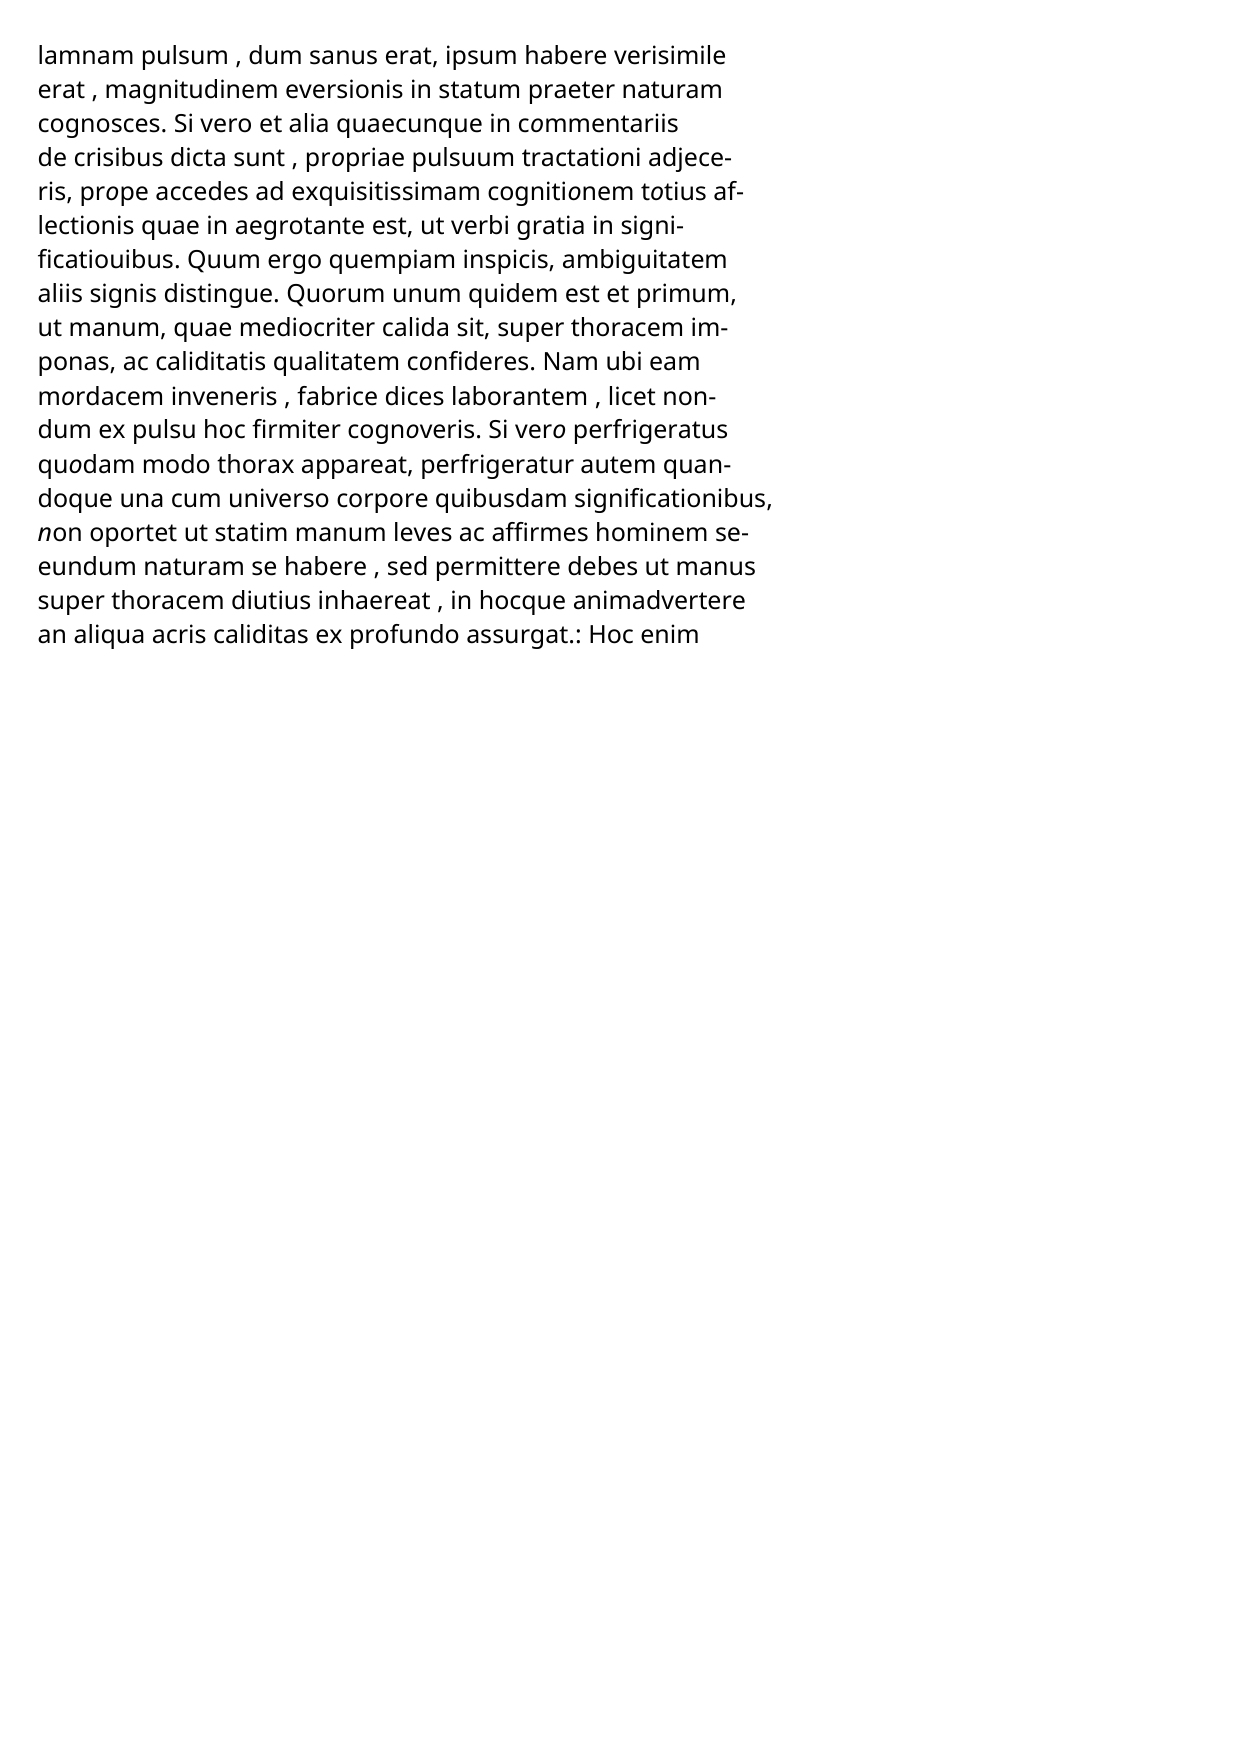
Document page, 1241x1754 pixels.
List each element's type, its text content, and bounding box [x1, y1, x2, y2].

text lamnam pulsum , dum sanus erat, ipsum habere verisimile erat , magnitudinem eversionis in statum praeter naturam cognosces. Si vero et alia quaecunque in commentariis de crisibus dicta sunt , propriae pulsuum tractationi adjece- ris, prope accedes ad exquisitissimam cognitionem totius af- lectionis quae in aegrotante est, ut verbi gratia in signi- ficatiouibus. Quum ergo quempiam inspicis, ambiguitatem aliis signis distingue. Quorum unum quidem est et primum, ut manum, quae mediocriter calida sit, super thoracem im- ponas, ac caliditatis qualitatem confideres. Nam ubi eam mordacem inveneris , fabrice dices laborantem , licet non- dum ex pulsu hoc firmiter cognoveris. Si vero perfrigeratus quodam modo thorax appareat, perfrigeratur autem quan- doque una cum universo corpore quibusdam significationibus, non oportet ut statim manum leves ac affirmes hominem se- eundum naturam se habere , sed permittere debes ut manus super thoracem diutius inhaereat , in hocque animadvertere an aliqua acris caliditas ex profundo assurgat.: Hoc enim [37, 37, 1203, 651]
